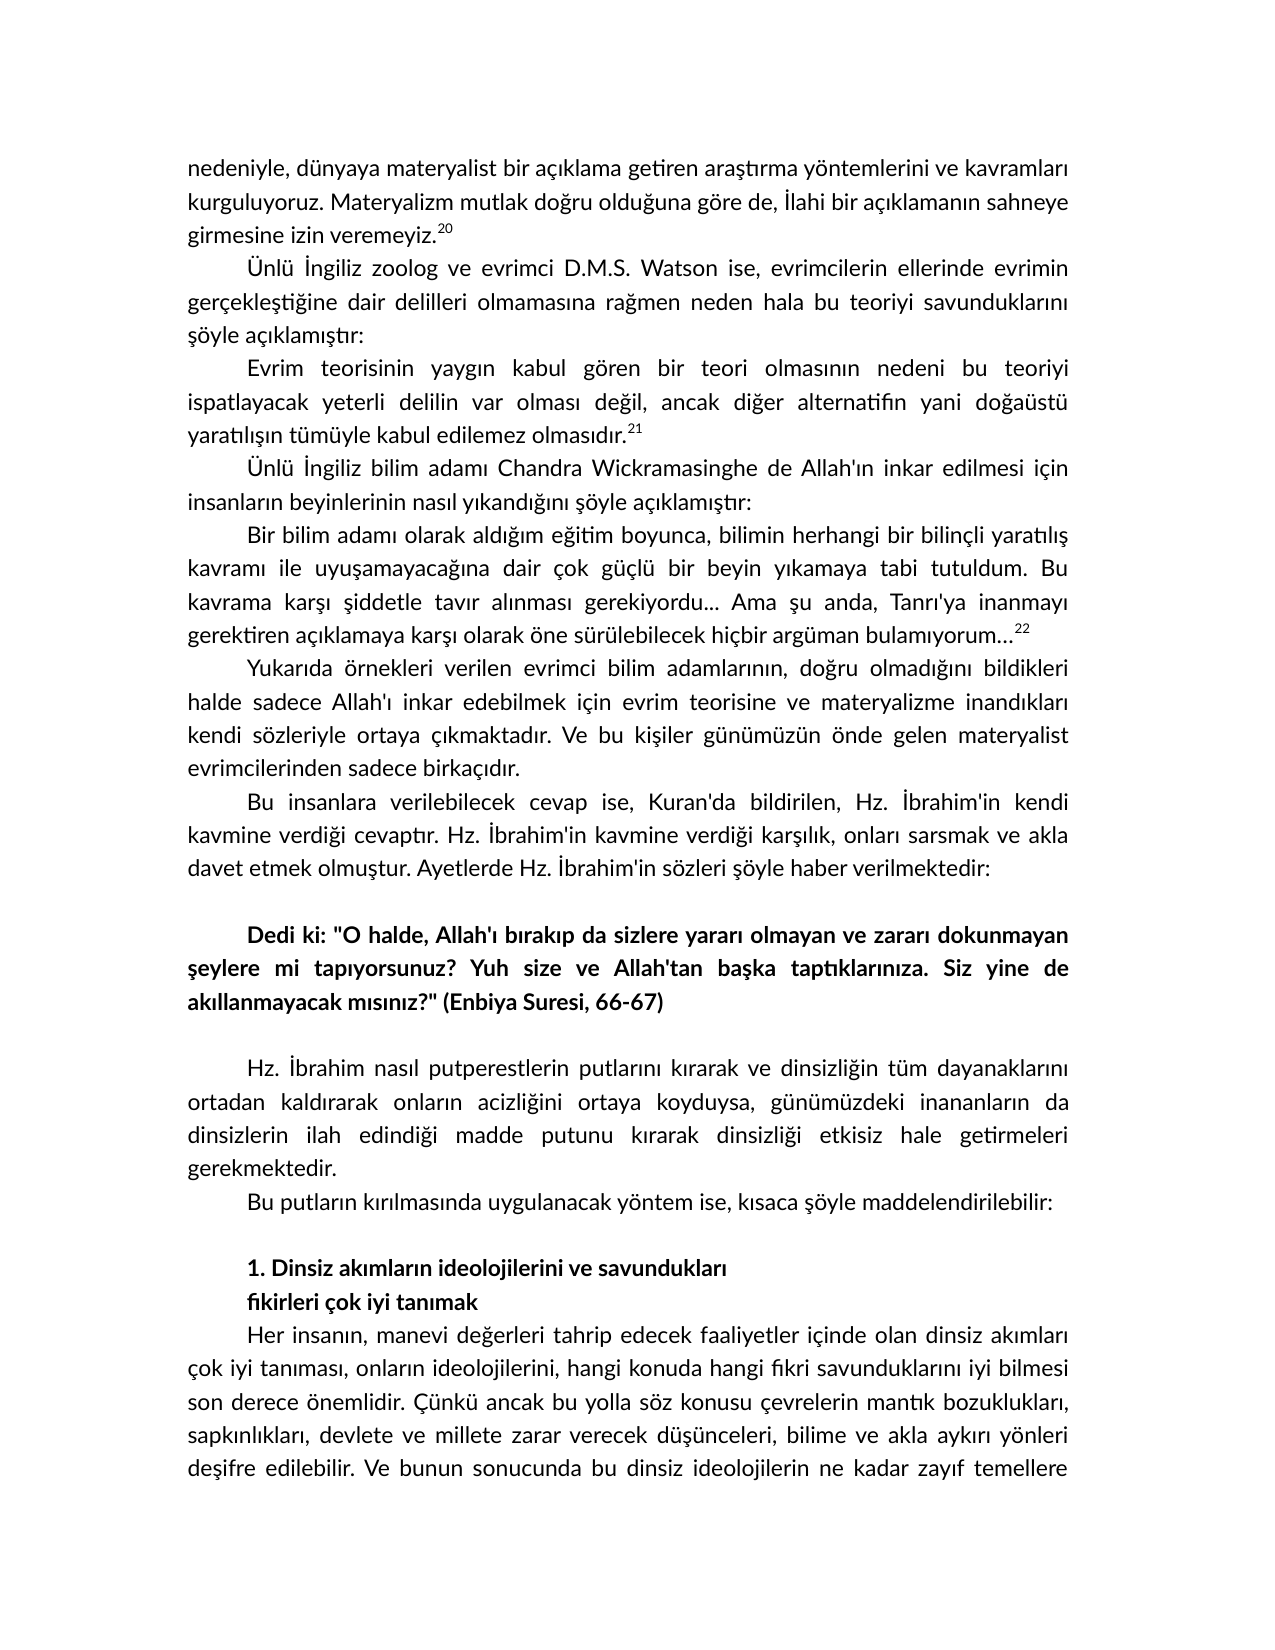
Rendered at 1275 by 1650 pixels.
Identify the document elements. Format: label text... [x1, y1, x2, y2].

text Yukarıda örnekleri verilen evrimci bilim adamlarının, doğru olmadığını bildikleri halde sadece Allah'ı inkar edebilmek için evrim teorisine ve materyalizme inandıkları kendi sözleriyle ortaya çıkmaktadır. Ve bu kişiler günümüzün önde gelen materyalist evrimcilerinden sadece birkaçıdır. [187, 650, 1070, 783]
text nedeniyle, dünyaya materyalist bir açıklama getiren araştırma yöntemlerini ve kavramları kurguluyoruz. Materyalizm mutlak doğru olduğuna göre de, İlahi bir açıklamanın sahneye girmesine izin veremeyiz.20 [187, 150, 1070, 250]
text Ünlü İngiliz bilim adamı Chandra Wickramasinghe de Allah'ın inkar edilmesi için insanların beyinlerinin nasıl yıkandığını şöyle açıklamıştır: [187, 450, 1070, 517]
text Bu putların kırılmasında uygulanacak yöntem ise, kısaca şöyle maddelendirilebilir: [187, 1183, 1070, 1217]
text Evrim teorisinin yaygın kabul gören bir teori olmasının nedeni bu teoriyi ispatlayacak yeterli delilin var olması değil, ancak diğer alternatifin yani doğaüstü yaratılışın tümüyle kabul edilemez olmasıdır.21 [187, 350, 1070, 450]
text Bu insanlara verilebilecek cevap ise, Kuran'da bildirilen, Hz. İbrahim'in kendi kavmine verdiği cevaptır. Hz. İbrahim'in kavmine verdiği karşılık, onları sarsmak ve akla davet etmek olmuştur. Ayetlerde Hz. İbrahim'in sözleri şöyle haber verilmektedir: [187, 783, 1070, 883]
text 1. Dinsiz akımların ideolojilerini ve savundukları [187, 1250, 1070, 1283]
text Dedi ki: "O halde, Allah'ı bırakıp da sizlere yararı olmayan ve zararı dokunmayan şeylere mi tapıyorsunuz? Yuh size ve Allah'tan başka taptıklarınıza. Siz yine de akıllanmayacak mısınız?" (Enbiya Suresi, 66-67) [187, 917, 1070, 1017]
text Ünlü İngiliz zoolog ve evrimci D.M.S. Watson ise, evrimcilerin ellerinde evrimin gerçekleştiğine dair delilleri olmamasına rağmen neden hala bu teoriyi savunduklarını şöyle açıklamıştır: [187, 250, 1070, 350]
text Her insanın, manevi değerleri tahrip edecek faaliyetler içinde olan dinsiz akımları çok iyi tanıması, onların ideolojilerini, hangi konuda hangi fikri savunduklarını iyi bilmesi son derece önemlidir. Çünkü ancak bu yolla söz konusu çevrelerin mantık bozuklukları, sapkınlıkları, devlete ve millete zarar verecek düşünceleri, bilime ve akla aykırı yönleri deşifre edilebilir. Ve bunun sonucunda bu dinsiz ideolojilerin ne kadar zayıf temellere [187, 1317, 1070, 1483]
text Bir bilim adamı olarak aldığım eğitim boyunca, bilimin herhangi bir bilinçli yaratılış kavramı ile uyuşamayacağına dair çok güçlü bir beyin yıkamaya tabi tutuldum. Bu kavrama karşı şiddetle tavır alınması gerekiyordu... Ama şu anda, Tanrı'ya inanmayı gerektiren açıklamaya karşı olarak öne sürülebilecek hiçbir argüman bulamıyorum…22 [187, 517, 1070, 650]
text fikirleri çok iyi tanımak [187, 1283, 1070, 1317]
text Hz. İbrahim nasıl putperestlerin putlarını kırarak ve dinsizliğin tüm dayanaklarını ortadan kaldırarak onların acizliğini ortaya koyduysa, günümüzdeki inananların da dinsizlerin ilah edindiği madde putunu kırarak dinsizliği etkisiz hale getirmeleri gerekmektedir. [187, 1050, 1070, 1183]
